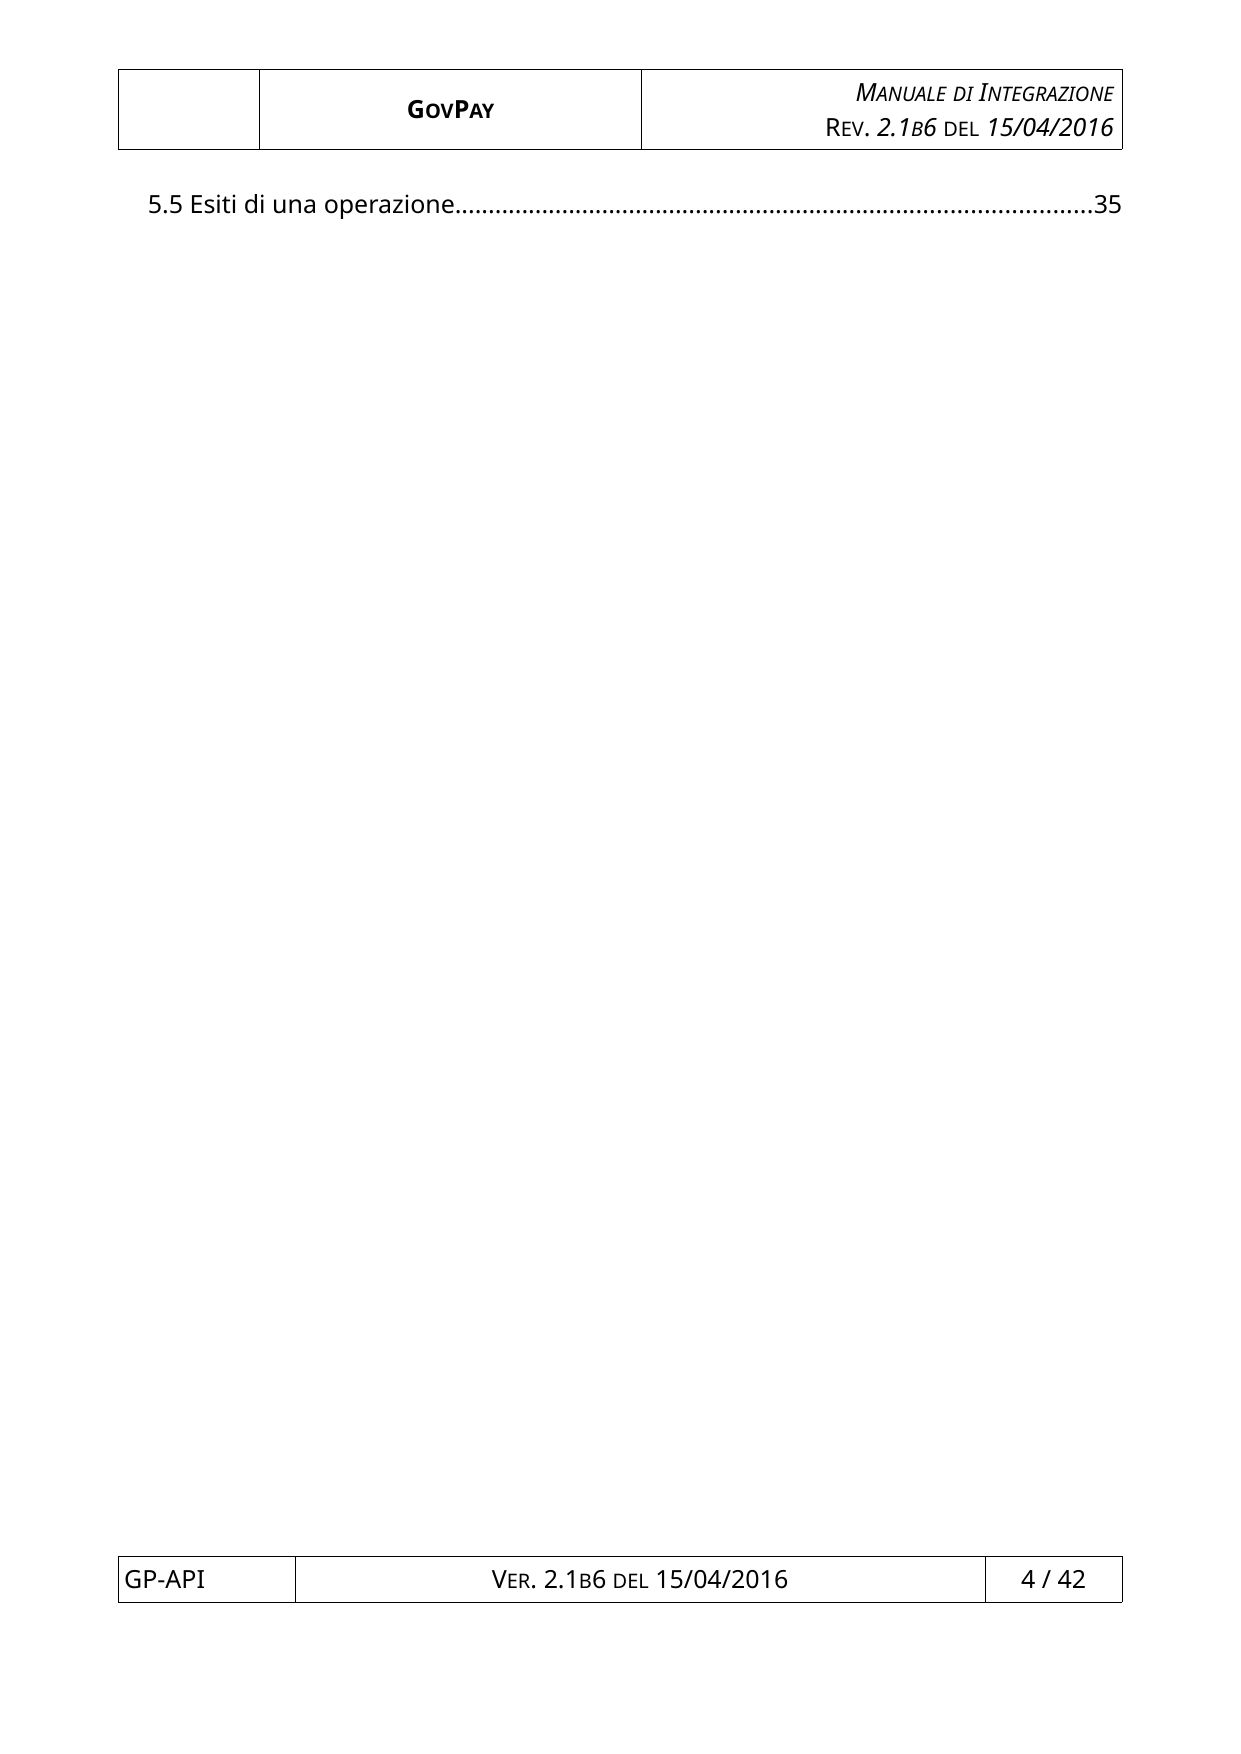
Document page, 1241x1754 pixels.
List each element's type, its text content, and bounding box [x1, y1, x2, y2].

text 5.5 Esiti di una operazione 35 [148, 186, 1122, 220]
